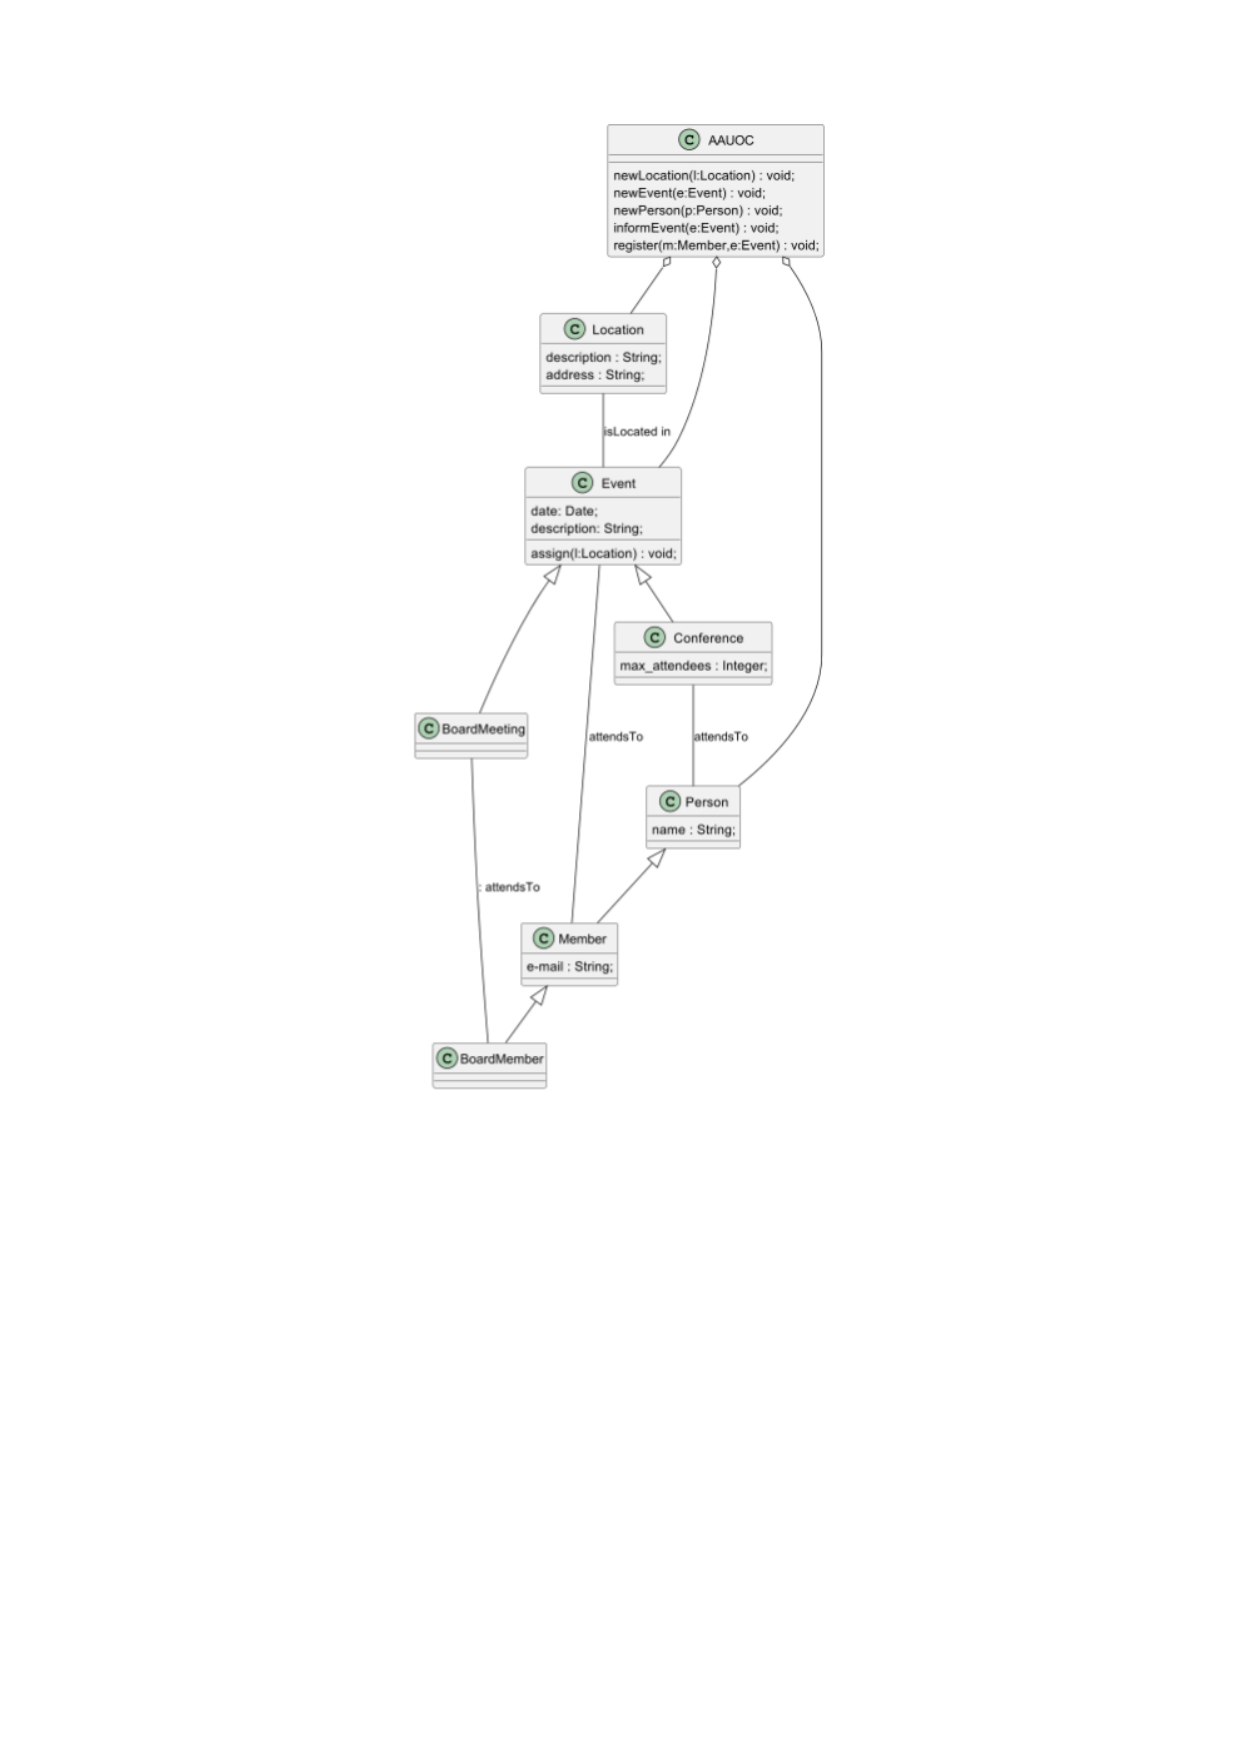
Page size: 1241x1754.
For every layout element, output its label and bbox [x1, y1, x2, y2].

picture [409, 118, 831, 1095]
